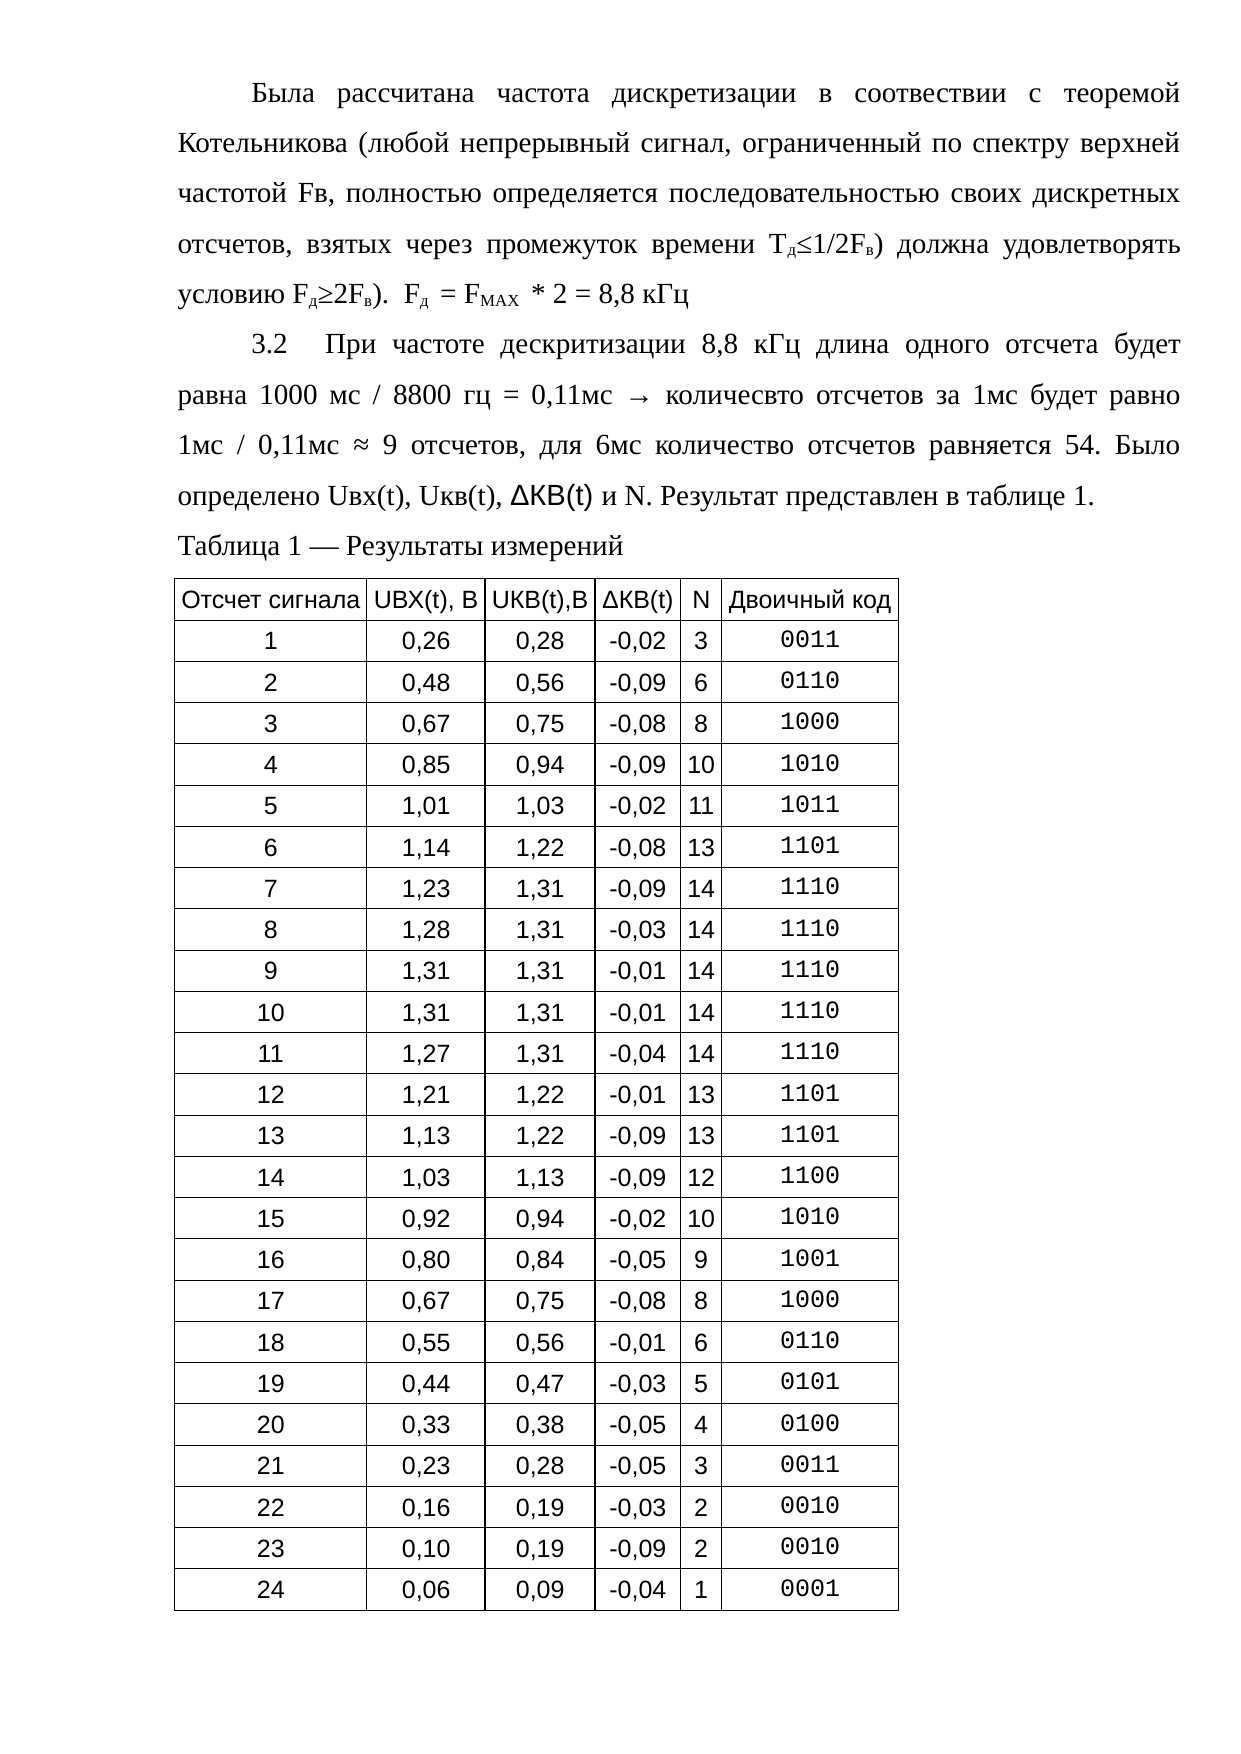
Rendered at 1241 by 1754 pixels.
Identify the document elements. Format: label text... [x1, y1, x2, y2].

table_header N [681, 579, 721, 619]
table_cell 0,16 [367, 1487, 484, 1527]
table_cell 1,22 [486, 827, 594, 867]
table_cell 0,47 [486, 1363, 594, 1403]
table_cell 0,26 [367, 621, 484, 661]
table_cell 3 [175, 703, 366, 743]
table_cell 1,13 [486, 1157, 594, 1197]
table_cell -0,03 [596, 909, 680, 949]
table_cell 20 [175, 1404, 366, 1444]
table_cell -0,09 [596, 868, 680, 908]
table_cell 13 [175, 1116, 366, 1156]
table_cell 0010 [722, 1528, 898, 1568]
table_cell 0,56 [486, 662, 594, 702]
table_cell 0,44 [367, 1363, 484, 1403]
table_cell 0011 [722, 1446, 898, 1486]
table_cell 0,38 [486, 1404, 594, 1444]
table_cell 24 [175, 1569, 366, 1609]
table_cell 11 [175, 1033, 366, 1073]
table_cell 22 [175, 1487, 366, 1527]
table_cell 6 [175, 827, 366, 867]
table_cell 6 [681, 1322, 721, 1362]
table_cell -0,05 [596, 1404, 680, 1444]
table_cell 0,19 [486, 1487, 594, 1527]
table_cell 0,19 [486, 1528, 594, 1568]
table_cell -0,08 [596, 1281, 680, 1321]
table_cell -0,01 [596, 1074, 680, 1114]
table_cell 1011 [722, 786, 898, 826]
table_cell 4 [681, 1404, 721, 1444]
table_cell 2 [175, 662, 366, 702]
table_cell 0,94 [486, 1198, 594, 1238]
table_cell 14 [681, 951, 721, 991]
table_cell -0,08 [596, 827, 680, 867]
table_cell 3 [681, 621, 721, 661]
table_cell 13 [681, 827, 721, 867]
table_cell 0100 [722, 1404, 898, 1444]
table_cell 1,01 [367, 786, 484, 826]
table_cell 1110 [722, 909, 898, 949]
table_cell 0,56 [486, 1322, 594, 1362]
table_cell 15 [175, 1198, 366, 1238]
table_header ΔКВ(t) [596, 579, 680, 619]
table_cell 12 [175, 1074, 366, 1114]
table_cell 1010 [722, 1198, 898, 1238]
table_cell 23 [175, 1528, 366, 1568]
table_cell -0,05 [596, 1446, 680, 1486]
table_cell 19 [175, 1363, 366, 1403]
table_cell -0,08 [596, 703, 680, 743]
table_cell 0,67 [367, 703, 484, 743]
table_cell 14 [681, 909, 721, 949]
table_cell 3 [681, 1446, 721, 1486]
table_cell 7 [175, 868, 366, 908]
table_cell 0,67 [367, 1281, 484, 1321]
table_cell 1000 [722, 703, 898, 743]
table_cell 8 [681, 703, 721, 743]
text Таблица 1 — Результаты измерений [177, 528, 1181, 561]
table_cell -0,01 [596, 951, 680, 991]
table_cell 0,10 [367, 1528, 484, 1568]
table_cell 6 [681, 662, 721, 702]
table_cell 14 [175, 1157, 366, 1197]
table_cell -0,09 [596, 662, 680, 702]
table_cell -0,09 [596, 1528, 680, 1568]
table_cell 0,80 [367, 1239, 484, 1279]
table_cell -0,02 [596, 786, 680, 826]
table_cell 1110 [722, 1033, 898, 1073]
table_cell 2 [681, 1487, 721, 1527]
table_cell 11 [681, 786, 721, 826]
table_cell -0,02 [596, 621, 680, 661]
table_cell 8 [681, 1281, 721, 1321]
table_cell 0,09 [486, 1569, 594, 1609]
table_cell 0,28 [486, 621, 594, 661]
table_cell 1,03 [486, 786, 594, 826]
table_cell 0,84 [486, 1239, 594, 1279]
table_cell 1,03 [367, 1157, 484, 1197]
table_cell 1,31 [367, 951, 484, 991]
table_cell 1001 [722, 1239, 898, 1279]
table_cell 0,94 [486, 744, 594, 784]
table_header UКВ(t),В [486, 579, 594, 619]
table_cell -0,04 [596, 1569, 680, 1609]
table_cell 13 [681, 1116, 721, 1156]
table_cell -0,09 [596, 1157, 680, 1197]
table_header Двоичный код [722, 579, 898, 619]
table_cell 1,23 [367, 868, 484, 908]
table_cell -0,05 [596, 1239, 680, 1279]
table_cell 0101 [722, 1363, 898, 1403]
table_cell -0,03 [596, 1363, 680, 1403]
table_cell 1,31 [486, 992, 594, 1032]
table_cell 4 [175, 744, 366, 784]
table_cell -0,03 [596, 1487, 680, 1527]
table_cell 1,31 [486, 1033, 594, 1073]
table_cell 1 [175, 621, 366, 661]
table_cell 1101 [722, 827, 898, 867]
table_cell 9 [175, 951, 366, 991]
table_cell 1,31 [486, 951, 594, 991]
table_cell -0,09 [596, 744, 680, 784]
table_cell 5 [681, 1363, 721, 1403]
table_cell -0,04 [596, 1033, 680, 1073]
table_cell 13 [681, 1074, 721, 1114]
table_cell 1,27 [367, 1033, 484, 1073]
table_cell 1,21 [367, 1074, 484, 1114]
table_cell 1,28 [367, 909, 484, 949]
table_cell 1110 [722, 868, 898, 908]
table_cell 1,22 [486, 1116, 594, 1156]
table_cell 0110 [722, 1322, 898, 1362]
table_cell 1,31 [486, 868, 594, 908]
table_cell 21 [175, 1446, 366, 1486]
table_cell 0,06 [367, 1569, 484, 1609]
table_cell 1,31 [486, 909, 594, 949]
table_cell 1110 [722, 992, 898, 1032]
table_cell 1,31 [367, 992, 484, 1032]
table_cell 0,75 [486, 703, 594, 743]
table_cell 0010 [722, 1487, 898, 1527]
table_cell 12 [681, 1157, 721, 1197]
table_cell -0,01 [596, 1322, 680, 1362]
table_cell 5 [175, 786, 366, 826]
table_cell 0,75 [486, 1281, 594, 1321]
table_cell 0,33 [367, 1404, 484, 1444]
table_cell -0,02 [596, 1198, 680, 1238]
table_cell 1110 [722, 951, 898, 991]
table_cell 1101 [722, 1074, 898, 1114]
table_cell 0110 [722, 662, 898, 702]
table_cell 14 [681, 992, 721, 1032]
table_cell -0,09 [596, 1116, 680, 1156]
table_cell 16 [175, 1239, 366, 1279]
table_cell 0011 [722, 621, 898, 661]
table_cell 0,28 [486, 1446, 594, 1486]
table_cell 1101 [722, 1116, 898, 1156]
list При частоте дескритизации 8,8 кГц длина одного отсчета будет равна 1000 мс / 8800 гц = 0,11мс → количесвто отсчетов за 1мс будет равно 1мс / 0,11мс ≈ 9 отсчетов, для 6мс количество отсчетов равняется 54. Было определено Uвх(t), Uкв(t), ΔКВ(t) и N. Результат представлен в таблице 1. [177, 327, 1181, 511]
table_cell 1100 [722, 1157, 898, 1197]
table_cell 18 [175, 1322, 366, 1362]
table_header Отсчет сигнала [175, 579, 366, 619]
table_cell -0,01 [596, 992, 680, 1032]
text Была рассчитана частота дискретизации в соотвествии с теоремой Котельникова (любой непрерывный сигнал, ограниченный по спектру верхней частотой Fв, полностью определяется последовательностью своих дискретных отсчетов, взятых через промежуток времени Тд≤1/2Fв) должна удовлетворять условию Fд≥2Fв). Fд = FMAX * 2 = 8,8 кГц [177, 75, 1181, 310]
table_cell 0,92 [367, 1198, 484, 1238]
table_cell 1000 [722, 1281, 898, 1321]
table_cell 14 [681, 1033, 721, 1073]
table_cell 0,85 [367, 744, 484, 784]
table_cell 1 [681, 1569, 721, 1609]
table_cell 2 [681, 1528, 721, 1568]
table_cell 0,23 [367, 1446, 484, 1486]
table_cell 1010 [722, 744, 898, 784]
table_cell 9 [681, 1239, 721, 1279]
table_cell 10 [175, 992, 366, 1032]
table_cell 1,14 [367, 827, 484, 867]
table_cell 14 [681, 868, 721, 908]
table_cell 10 [681, 744, 721, 784]
table_cell 0001 [722, 1569, 898, 1609]
table_cell 1,22 [486, 1074, 594, 1114]
table_cell 0,55 [367, 1322, 484, 1362]
table_cell 1,13 [367, 1116, 484, 1156]
table_cell 8 [175, 909, 366, 949]
table_cell 17 [175, 1281, 366, 1321]
table_cell 0,48 [367, 662, 484, 702]
table_header UВХ(t), В [367, 579, 484, 619]
table_cell 10 [681, 1198, 721, 1238]
